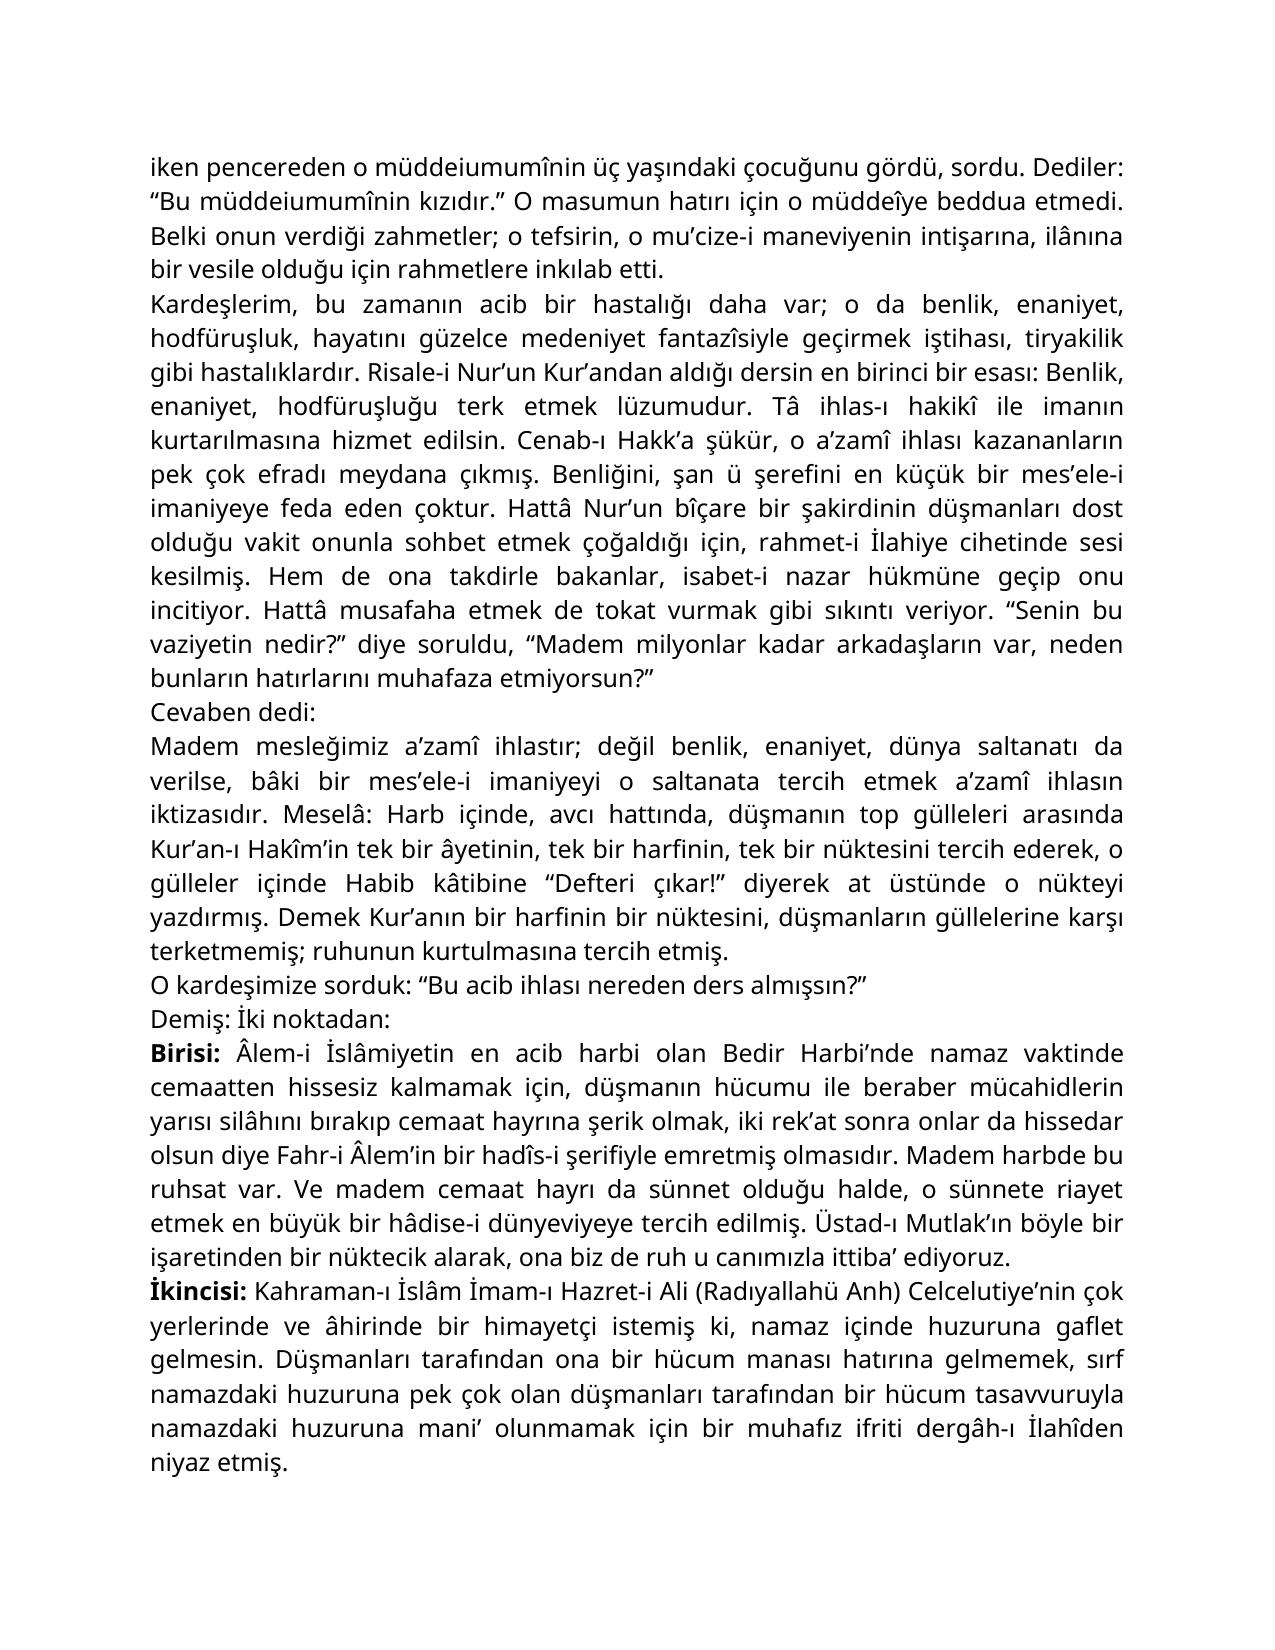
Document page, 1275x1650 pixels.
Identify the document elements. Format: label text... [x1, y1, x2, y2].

text Demiş: İki noktadan: [150, 1002, 1125, 1036]
text Madem mesleğimiz a’zamî ihlastır; değil benlik, enaniyet, dünya saltanatı da verilse, bâki bir mes’ele-i imaniyeyi o saltanata tercih etmek a’zamî ihlasın iktizasıdır. Meselâ: Harb içinde, avcı hattında, düşmanın top gülleleri arasında Kur’an-ı Hakîm’in tek bir âyetinin, tek bir harfinin, tek bir nüktesini tercih ederek, o gülleler içinde Habib kâtibine “Defteri çıkar!” diyerek at üstünde o nükteyi yazdırmış. Demek Kur’anın bir harfinin bir nüktesini, düşmanların güllelerine karşı terketmemiş; ruhunun kurtulmasına tercih etmiş. [150, 729, 1125, 967]
text O kardeşimize sorduk: “Bu acib ihlası nereden ders almışsın?” [150, 967, 1125, 1002]
text Birisi: Âlem-i İslâmiyetin en acib harbi olan Bedir Harbi’nde namaz vaktinde cemaatten hissesiz kalmamak için, düşmanın hücumu ile beraber mücahidlerin yarısı silâhını bırakıp cemaat hayrına şerik olmak, iki rek’at sonra onlar da hissedar olsun diye Fahr-i Âlem’in bir hadîs-i şerifiyle emretmiş olmasıdır. Madem harbde bu ruhsat var. Ve madem cemaat hayrı da sünnet olduğu halde, o sünnete riayet etmek en büyük bir hâdise-i dünyeviyeye tercih edilmiş. Üstad-ı Mutlak’ın böyle bir işaretinden bir nüktecik alarak, ona biz de ruh u canımızla ittiba’ ediyoruz. [150, 1036, 1125, 1274]
text Kardeşlerim, bu zamanın acib bir hastalığı daha var; o da benlik, enaniyet, hodfüruşluk, hayatını güzelce medeniyet fantazîsiyle geçirmek iştihası, tiryakilik gibi hastalıklardır. Risale-i Nur’un Kur’andan aldığı dersin en birinci bir esası: Benlik, enaniyet, hodfüruşluğu terk etmek lüzumudur. Tâ ihlas-ı hakikî ile imanın kurtarılmasına hizmet edilsin. Cenab-ı Hakk’a şükür, o a’zamî ihlası kazananların pek çok efradı meydana çıkmış. Benliğini, şan ü şerefini en küçük bir mes’ele-i imaniyeye feda eden çoktur. Hattâ Nur’un bîçare bir şakirdinin düşmanları dost olduğu vakit onunla sohbet etmek çoğaldığı için, rahmet-i İlahiye cihetinde sesi kesilmiş. Hem de ona takdirle bakanlar, isabet-i nazar hükmüne geçip onu incitiyor. Hattâ musafaha etmek de tokat vurmak gibi sıkıntı veriyor. “Senin bu vaziyetin nedir?” diye soruldu, “Madem milyonlar kadar arkadaşların var, neden bunların hatırlarını muhafaza etmiyorsun?” [150, 286, 1125, 695]
text İkincisi: Kahraman-ı İslâm İmam-ı Hazret-i Ali (Radıyallahü Anh) Celcelutiye’nin çok yerlerinde ve âhirinde bir himayetçi istemiş ki, namaz içinde huzuruna gaflet gelmesin. Düşmanları tarafından ona bir hücum manası hatırına gelmemek, sırf namazdaki huzuruna pek çok olan düşmanları tarafından bir hücum tasavvuruyla namazdaki huzuruna mani’ olunmamak için bir muhafız ifriti dergâh-ı İlahîden niyaz etmiş. [150, 1274, 1125, 1478]
text iken pencereden o müddeiumumînin üç yaşındaki çocuğunu gördü, sordu. Dediler: “Bu müddeiumumînin kızıdır.” O masumun hatırı için o müddeîye beddua etmedi. Belki onun verdiği zahmetler; o tefsirin, o mu’cize-i maneviyenin intişarına, ilânına bir vesile olduğu için rahmetlere inkılab etti. [150, 150, 1125, 286]
text Cevaben dedi: [150, 695, 1125, 729]
